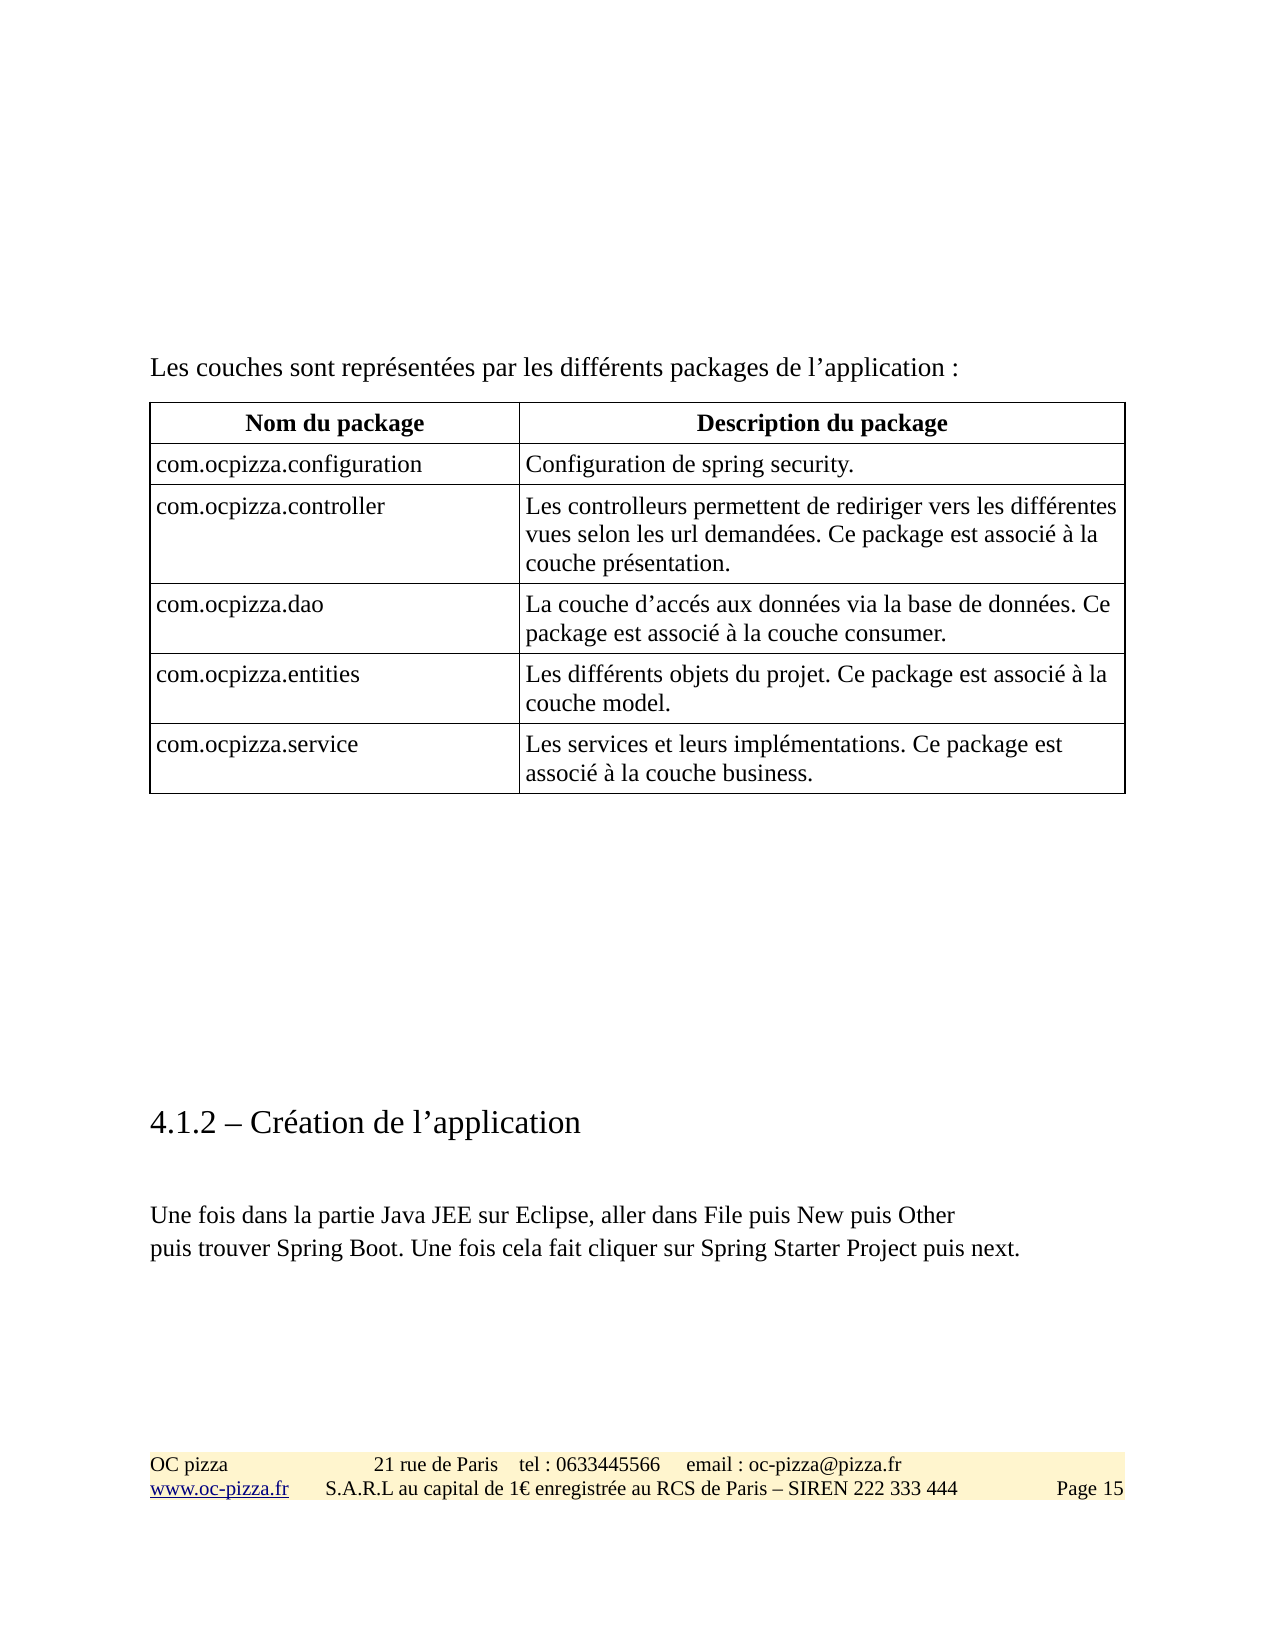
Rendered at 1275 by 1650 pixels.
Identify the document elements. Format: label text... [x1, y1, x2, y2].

table_header Description du package [520, 403, 1124, 443]
text 4.1.2 – Création de l’application [150, 1102, 1125, 1140]
table_cell com.ocpizza.controller [151, 485, 519, 583]
table_cell com.ocpizza.service [151, 724, 519, 793]
table_cell com.ocpizza.configuration [151, 444, 519, 484]
table_cell Configuration de spring security. [520, 444, 1124, 484]
table_cell com.ocpizza.entities [151, 654, 519, 723]
text Les couches sont représentées par les différents packages de l’application : [150, 351, 1125, 382]
table_cell La couche d’accés aux données via la base de données. Ce package est associé à la couche consumer. [520, 584, 1124, 653]
table_cell Les différents objets du projet. Ce package est associé à la couche model. [520, 654, 1124, 723]
text puis trouver Spring Boot. Une fois cela fait cliquer sur Spring Starter Project puis next. [150, 1233, 1125, 1262]
table_cell com.ocpizza.dao [151, 584, 519, 653]
table_cell Les services et leurs implémentations. Ce package est associé à la couche business. [520, 724, 1124, 793]
text Une fois dans la partie Java JEE sur Eclipse, aller dans File puis New puis Other [150, 1200, 1125, 1229]
table_cell Les controlleurs permettent de rediriger vers les différentes vues selon les url demandées. Ce package est associé à la couche présentation. [520, 485, 1124, 583]
table_header Nom du package [151, 403, 519, 443]
